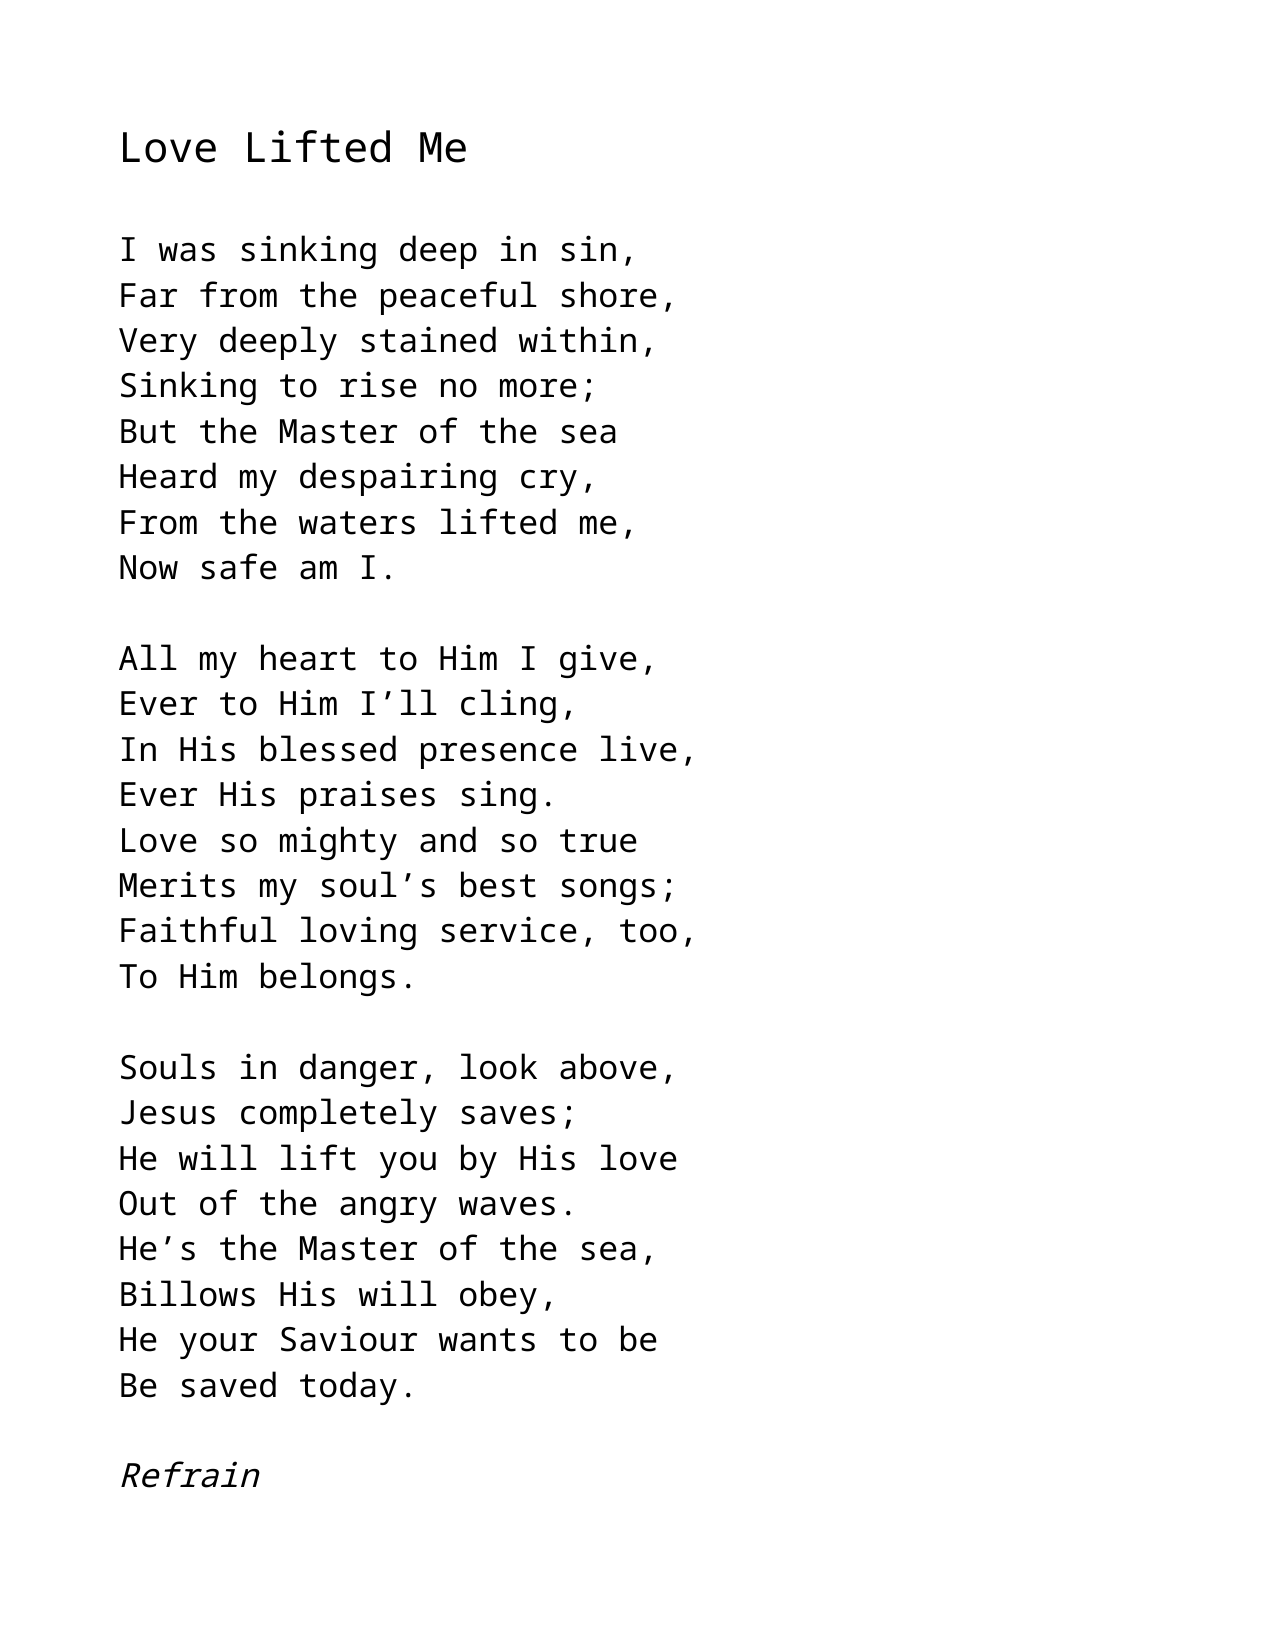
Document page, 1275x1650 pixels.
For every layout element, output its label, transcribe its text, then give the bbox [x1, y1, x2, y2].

text Refrain [118, 1452, 1157, 1498]
text Merits my soul’s best songs; [118, 862, 1157, 907]
text Far from the peaceful shore, [118, 271, 1157, 317]
text Faithful loving service, too, [118, 907, 1157, 953]
text I was sinking deep in sin, [118, 226, 1157, 271]
text Ever to Him I’ll cling, [118, 680, 1157, 726]
text Love Lifted Me [118, 118, 1157, 175]
text He your Saviour wants to be [118, 1316, 1157, 1361]
text All my heart to Him I give, [118, 635, 1157, 680]
text He’s the Master of the sea, [118, 1225, 1157, 1271]
text Very deeply stained within, [118, 317, 1157, 362]
text He will lift you by His love [118, 1134, 1157, 1180]
text Out of the angry waves. [118, 1180, 1157, 1225]
text Love so mighty and so true [118, 816, 1157, 862]
text Jesus completely saves; [118, 1089, 1157, 1134]
text To Him belongs. [118, 953, 1157, 998]
text From the waters lifted me, [118, 498, 1157, 544]
text Heard my despairing cry, [118, 453, 1157, 498]
text Sinking to rise no more; [118, 362, 1157, 408]
text Now safe am I. [118, 544, 1157, 589]
text Souls in danger, look above, [118, 1043, 1157, 1089]
text But the Master of the sea [118, 408, 1157, 453]
text Ever His praises sing. [118, 771, 1157, 816]
text In His blessed presence live, [118, 726, 1157, 771]
text Be saved today. [118, 1361, 1157, 1407]
text Billows His will obey, [118, 1271, 1157, 1316]
